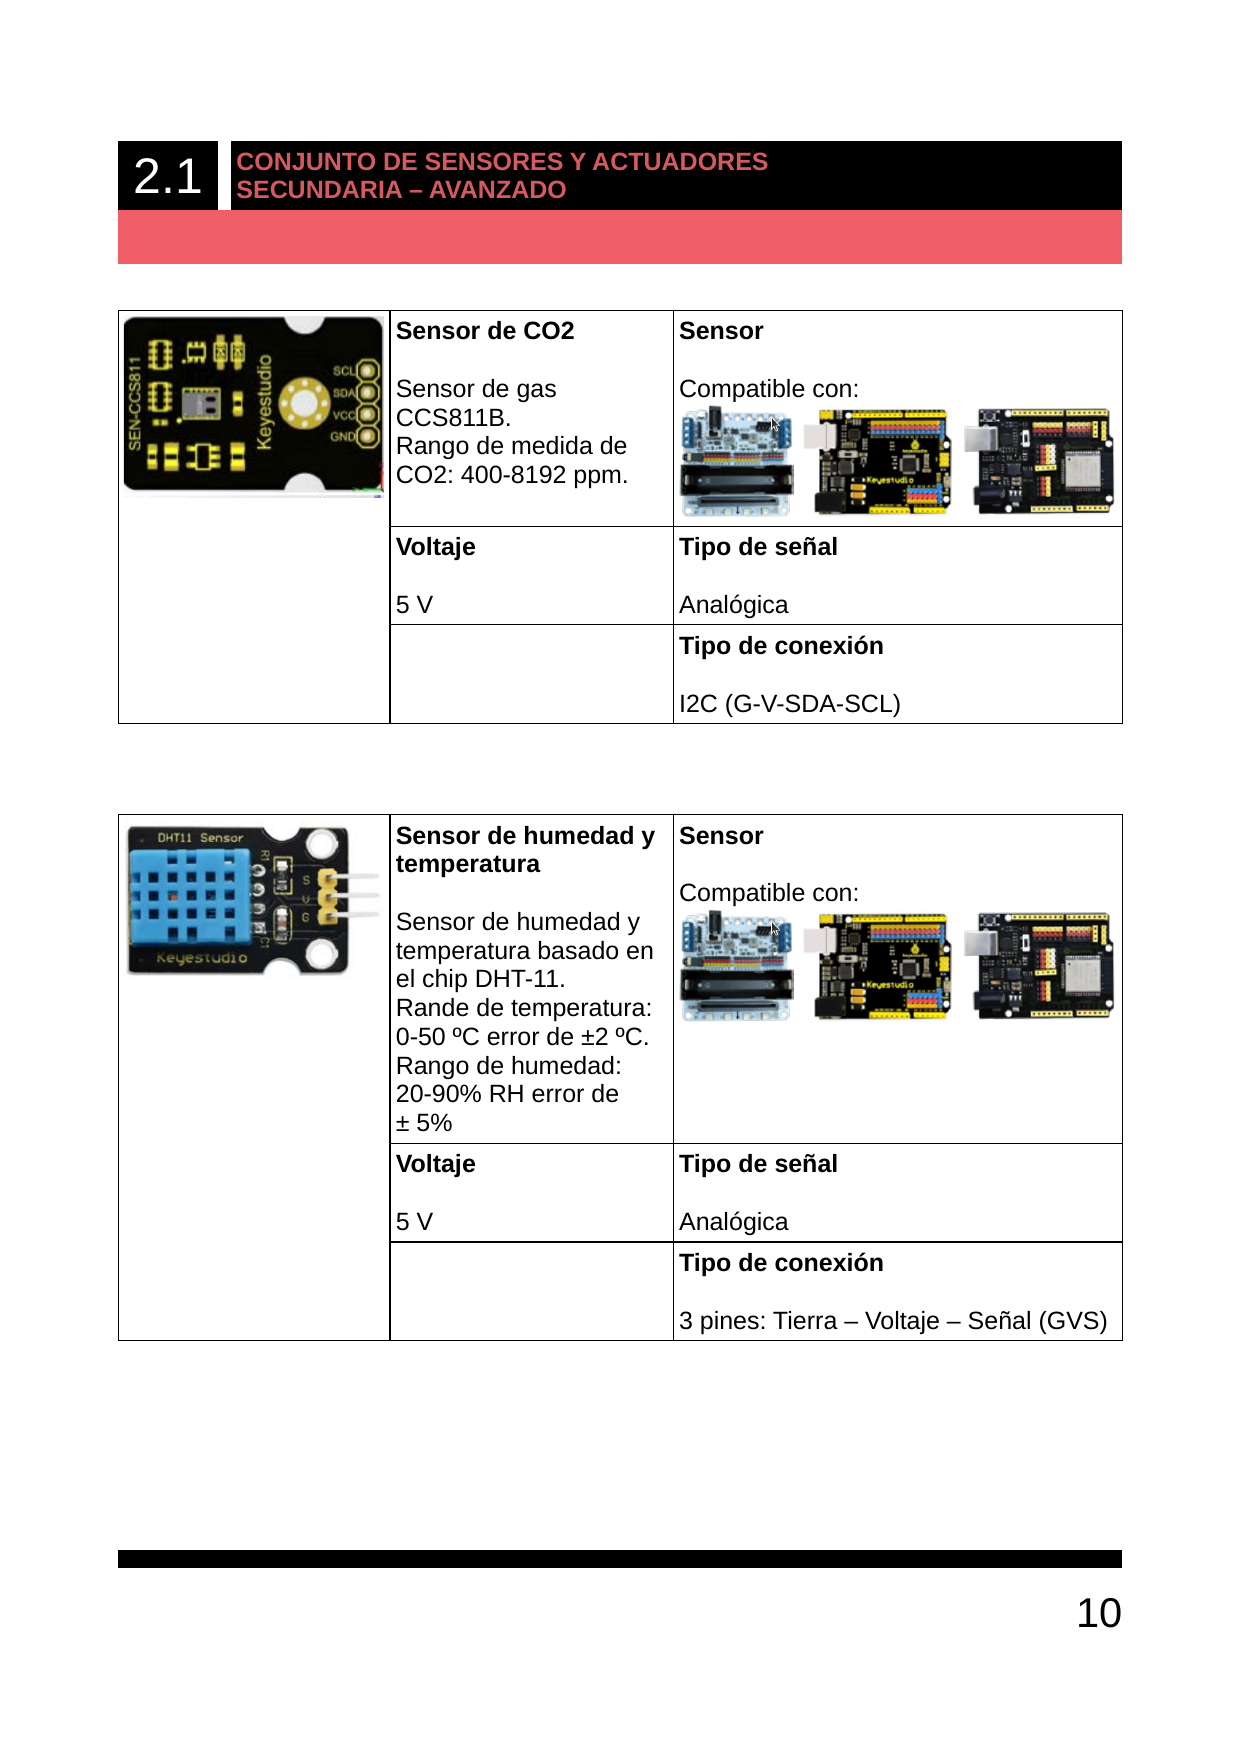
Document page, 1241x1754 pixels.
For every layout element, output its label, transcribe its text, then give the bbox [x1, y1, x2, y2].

table_header Sensor de CO2 Sensor de gas CCS811B. Rango de medida de CO2: 400-8192 ppm. [391, 311, 673, 526]
table_header [119, 815, 389, 1340]
table_header Sensor de humedad y temperatura Sensor de humedad y temperatura basado en el chip DHT-11. Rande de temperatura: 0-50 ºC error de ±2 ºC. Rango de humedad: 20-90% RH error de ± 5% [391, 815, 673, 1143]
table_cell [118, 210, 1122, 264]
table_header [119, 311, 389, 723]
table_header Sensor Compatible con: [674, 815, 1122, 1143]
picture [123, 316, 385, 498]
table_cell [391, 1243, 673, 1340]
table_cell Tipo de señal Analógica [674, 527, 1122, 624]
table_header 2.1 [118, 141, 218, 210]
table_cell Tipo de conexión 3 pines: Tierra – Voltaje – Señal (GVS) [674, 1243, 1122, 1340]
table_header Sensor Compatible con: [674, 311, 1122, 526]
table_cell Tipo de señal Analógica [674, 1144, 1122, 1241]
table_header CONJUNTO DE SENSORES Y ACTUADORES SECUNDARIA – AVANZADO [231, 141, 1122, 210]
table_header [218, 141, 231, 210]
table_cell [391, 625, 673, 723]
table_cell Tipo de conexión I2C (G-V-SDA-SCL) [674, 625, 1122, 723]
picture [123, 820, 385, 981]
picture [678, 907, 1117, 1025]
table_cell Voltaje 5 V [391, 527, 673, 624]
picture [678, 402, 1117, 520]
table_cell Voltaje 5 V [391, 1144, 673, 1241]
